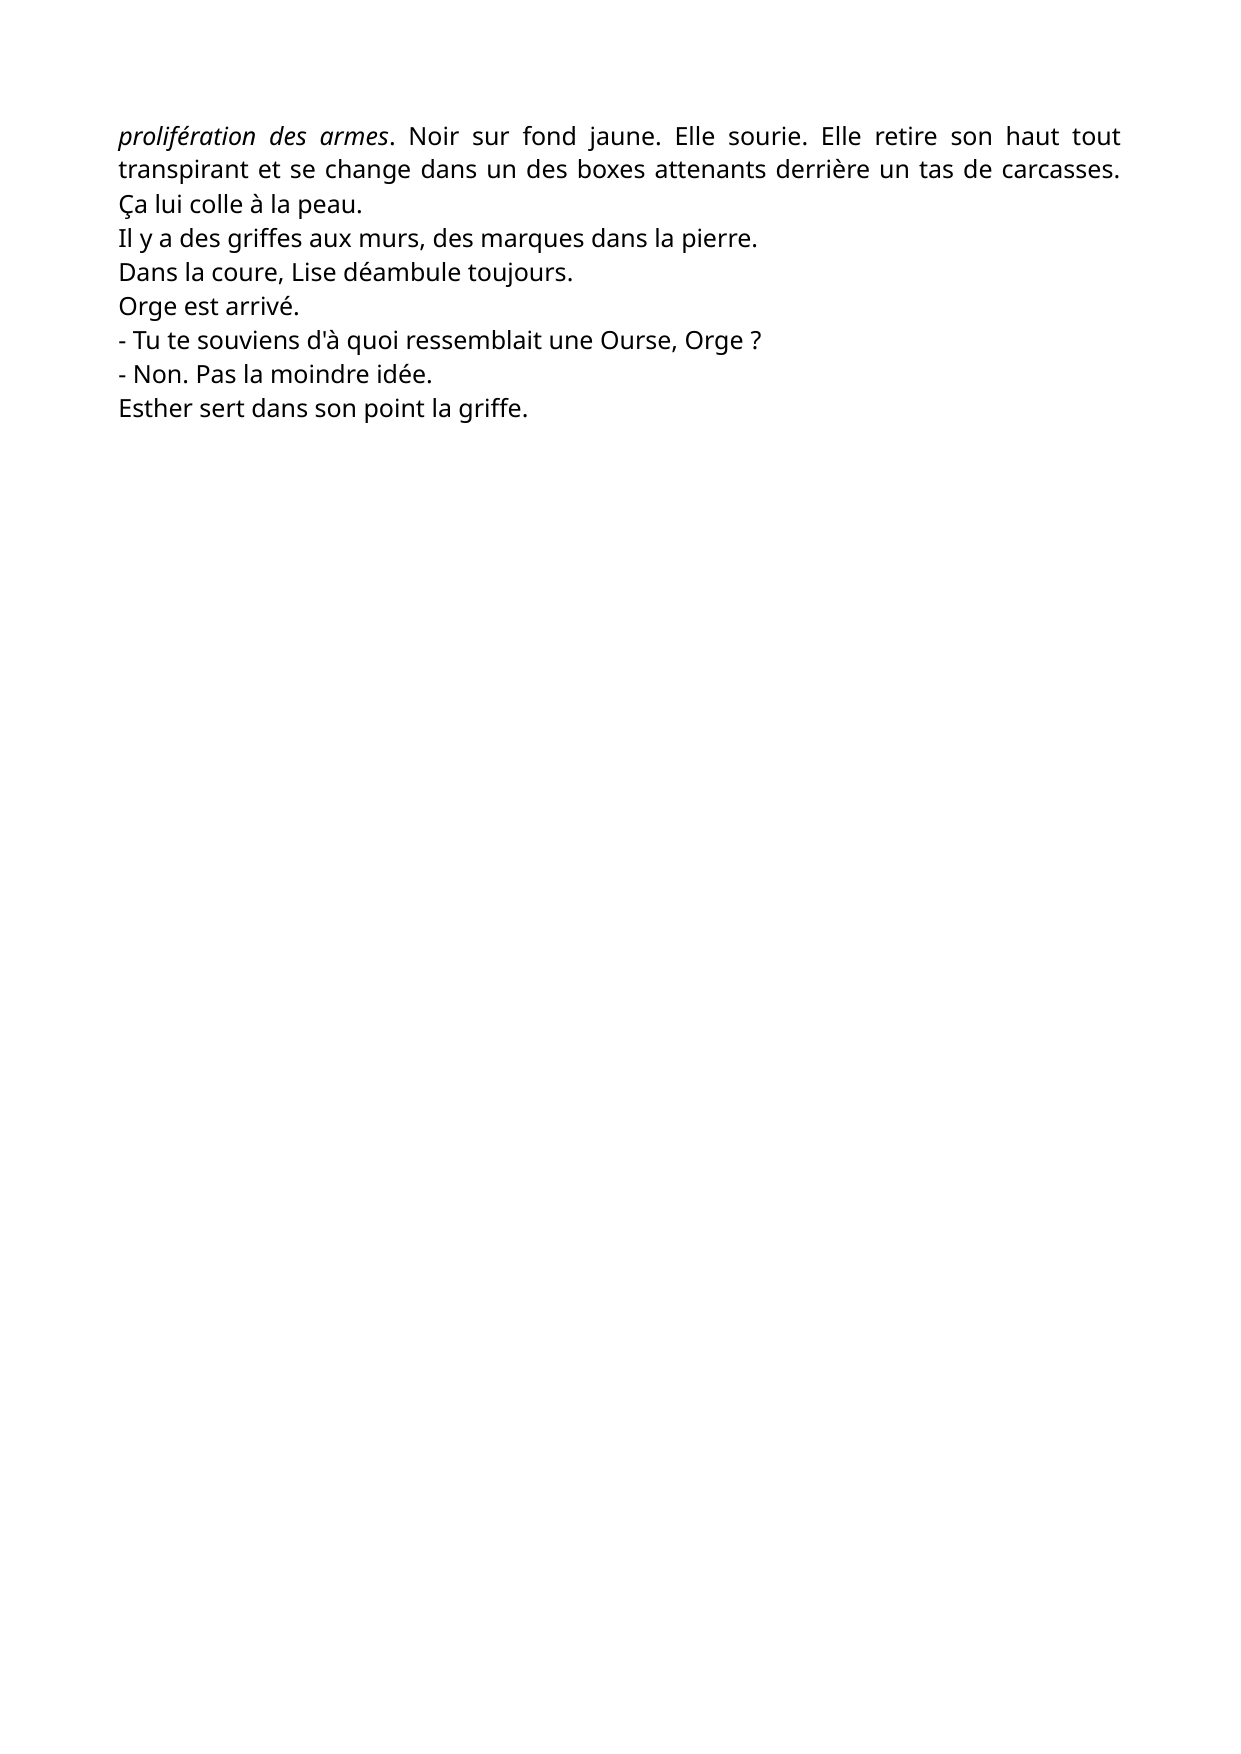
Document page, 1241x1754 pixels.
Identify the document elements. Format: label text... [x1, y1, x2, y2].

text Il y a des griffes aux murs, des marques dans la pierre. [118, 220, 1122, 254]
text Dans la coure, Lise déambule toujours. [118, 254, 1122, 288]
text - Non. Pas la moindre idée. [118, 357, 1122, 391]
text Esther sert dans son point la griffe. [118, 391, 1122, 425]
text - Tu te souviens d'à quoi ressemblait une Ourse, Orge ? [118, 322, 1122, 357]
text prolifération des armes. Noir sur fond jaune. Elle sourie. Elle retire son haut tout transpirant et se change dans un des boxes attenants derrière un tas de carcasses. Ça lui colle à la peau. [118, 118, 1122, 220]
text Orge est arrivé. [118, 288, 1122, 322]
